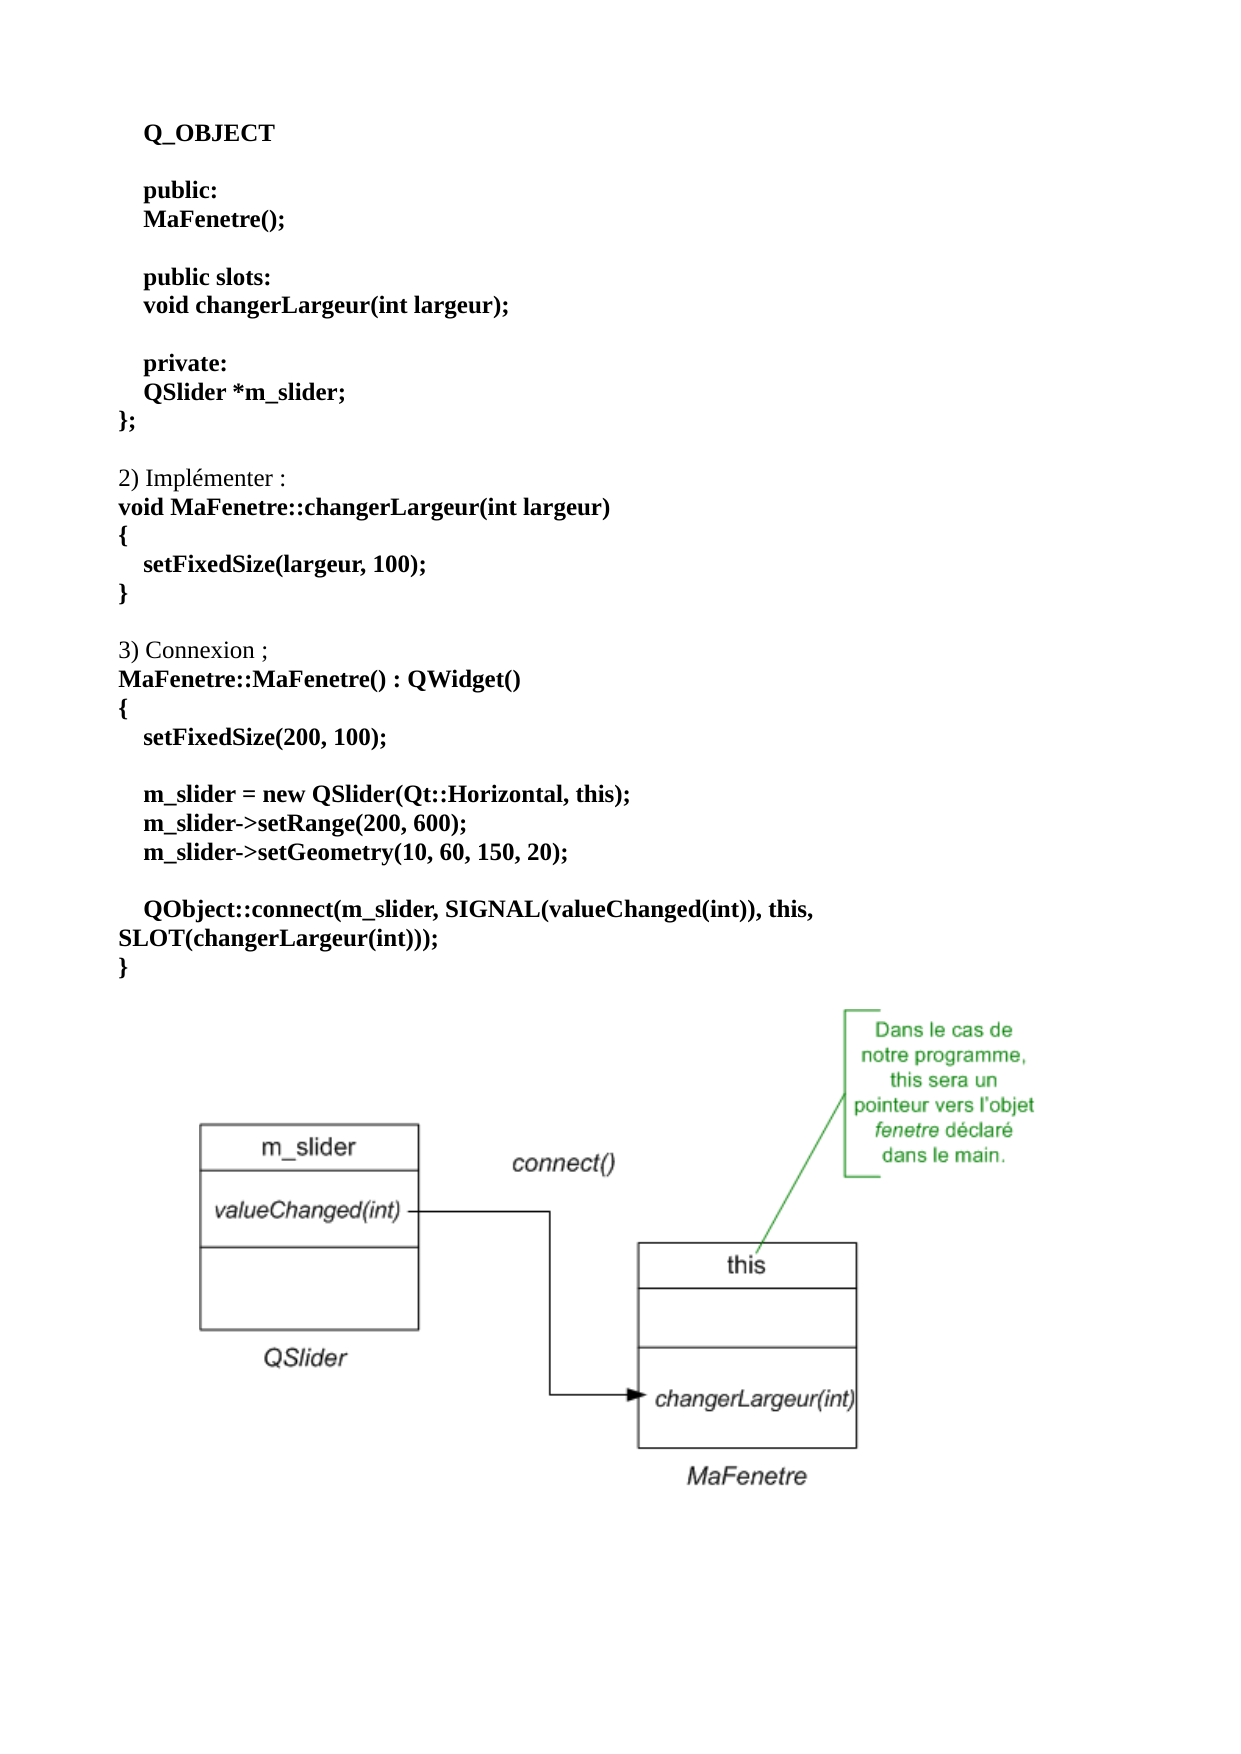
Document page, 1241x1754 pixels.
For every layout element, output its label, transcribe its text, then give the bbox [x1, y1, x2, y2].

text Q_OBJECT [118, 118, 1122, 147]
text m_slider = new QSlider(Qt::Horizontal, this); [118, 779, 1122, 808]
text { [118, 693, 1122, 722]
text setFixedSize(largeur, 100); [118, 549, 1122, 578]
text void changerLargeur(int largeur); [118, 291, 1122, 319]
text } [118, 952, 1122, 981]
text void MaFenetre::changerLargeur(int largeur) [118, 492, 1122, 521]
text public: [118, 176, 1122, 204]
picture [199, 1009, 1042, 1493]
text m_slider->setGeometry(10, 60, 150, 20); [118, 837, 1122, 866]
text setFixedSize(200, 100); [118, 722, 1122, 751]
text MaFenetre::MaFenetre() : QWidget() [118, 664, 1122, 693]
text QSlider *m_slider; [118, 377, 1122, 406]
text }; [118, 406, 1122, 434]
text { [118, 521, 1122, 549]
text 2) Implémenter : [118, 463, 1122, 492]
text MaFenetre(); [118, 204, 1122, 233]
text m_slider->setRange(200, 600); [118, 808, 1122, 837]
text public slots: [118, 262, 1122, 291]
text } [118, 578, 1122, 607]
text QObject::connect(m_slider, SIGNAL(valueChanged(int)), this, SLOT(changerLargeur(int))); [118, 894, 1122, 952]
text private: [118, 348, 1122, 377]
text 3) Connexion ; [118, 636, 1122, 664]
